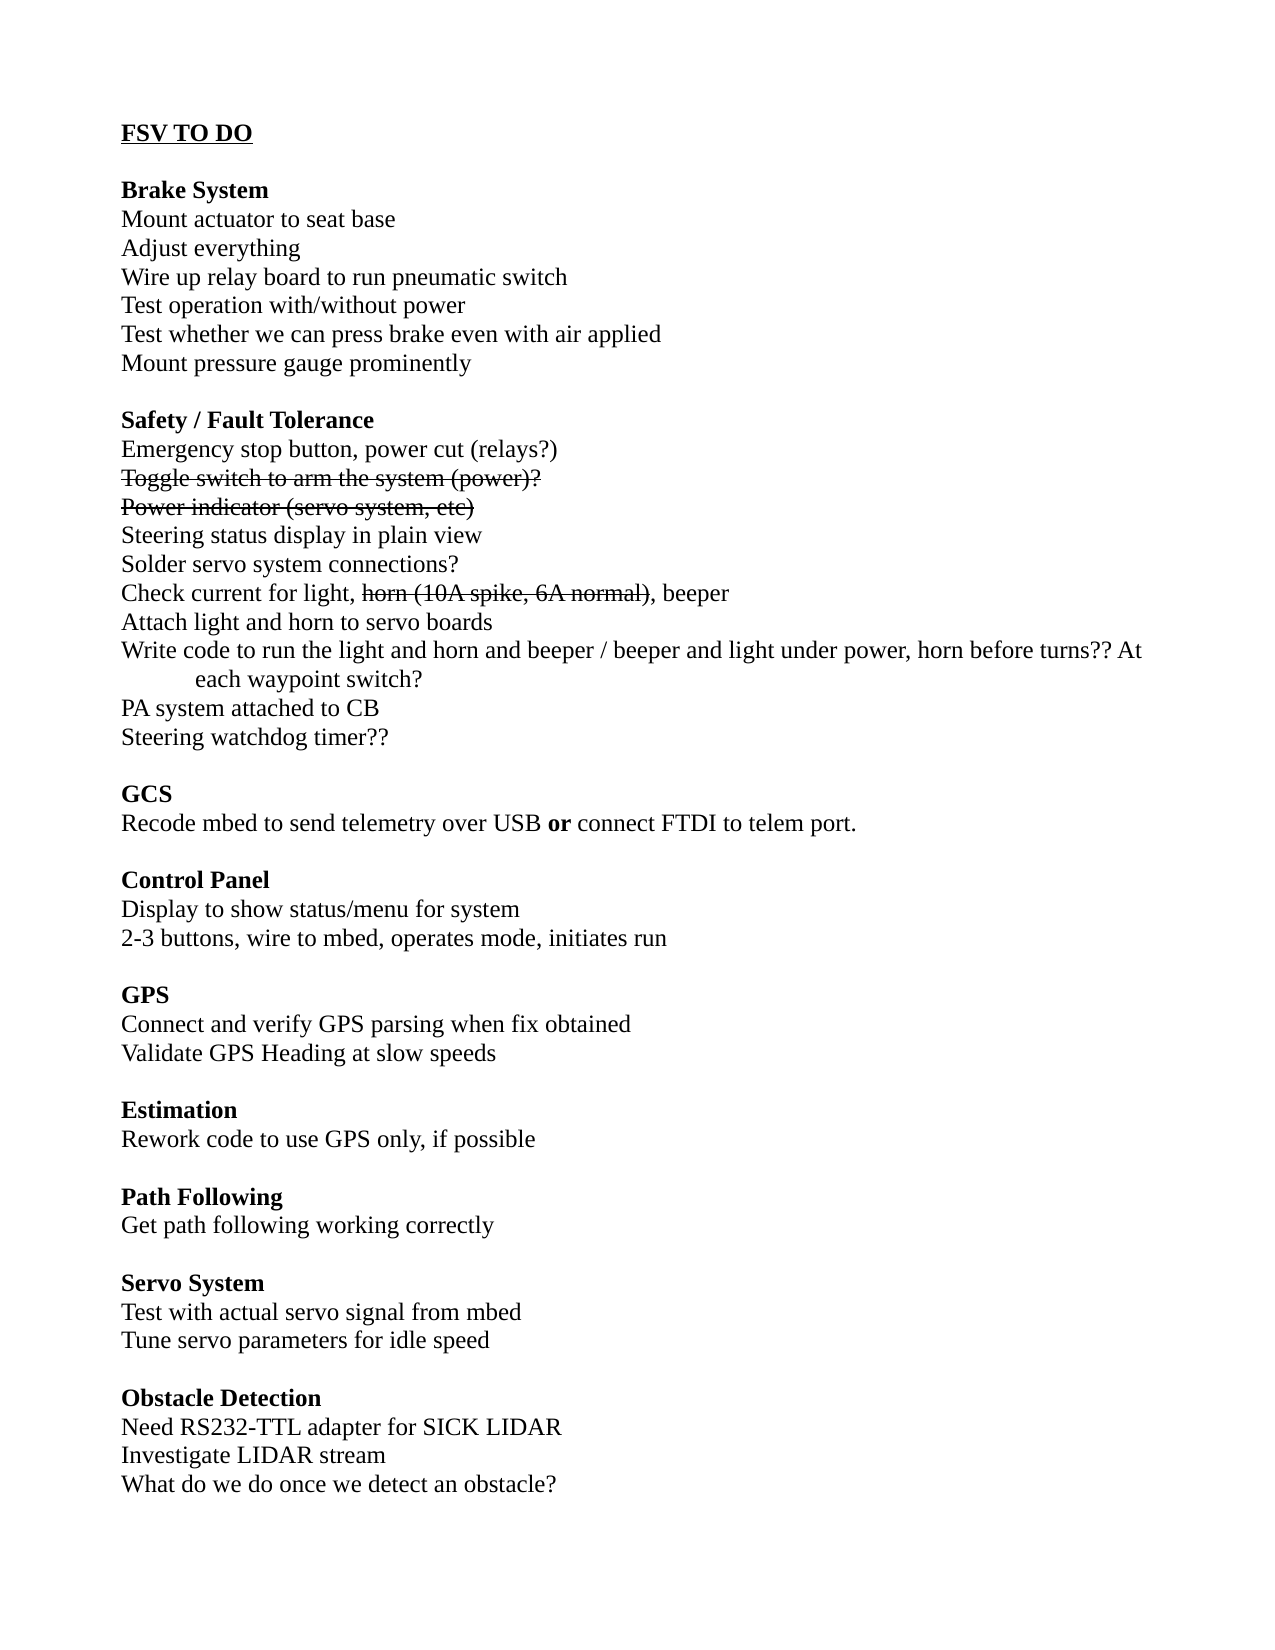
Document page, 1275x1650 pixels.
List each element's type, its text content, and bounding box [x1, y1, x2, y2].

text Power indicator (servo system, etc) [121, 492, 1157, 521]
text Need RS232-TTL adapter for SICK LIDAR [121, 1412, 1157, 1441]
text Estimation [121, 1096, 1157, 1124]
text Control Panel [121, 866, 1157, 894]
text Rework code to use GPS only, if possible [121, 1124, 1157, 1153]
text Test operation with/without power [121, 291, 1157, 319]
text Check current for light, horn (10A spike, 6A normal), beeper [121, 578, 1157, 607]
text Safety / Fault Tolerance [121, 406, 1157, 434]
text Brake System [121, 176, 1157, 204]
text Investigate LIDAR stream [121, 1441, 1157, 1469]
text What do we do once we detect an obstacle? [121, 1469, 1157, 1498]
text 2-3 buttons, wire to mbed, operates mode, initiates run [121, 923, 1157, 952]
text Adjust everything [121, 233, 1157, 262]
text Test whether we can press brake even with air applied [121, 319, 1157, 348]
text Solder servo system connections? [121, 549, 1157, 578]
text Servo System [121, 1268, 1157, 1297]
text Obstacle Detection [121, 1383, 1157, 1412]
text Connect and verify GPS parsing when fix obtained [121, 1009, 1157, 1038]
text PA system attached to CB [121, 693, 1157, 722]
text Steering status display in plain view [121, 521, 1157, 549]
text Attach light and horn to servo boards [121, 607, 1157, 636]
text Mount pressure gauge prominently [121, 348, 1157, 377]
text GCS [121, 779, 1157, 808]
text Steering watchdog timer?? [121, 722, 1157, 751]
text Validate GPS Heading at slow speeds [121, 1038, 1157, 1067]
text Display to show status/menu for system [121, 894, 1157, 923]
text Recode mbed to send telemetry over USB or connect FTDI to telem port. [121, 808, 1157, 837]
text GPS [121, 981, 1157, 1009]
text FSV TO DO [121, 118, 1157, 147]
text Emergency stop button, power cut (relays?) [121, 434, 1157, 463]
text Mount actuator to seat base [121, 204, 1157, 233]
text Tune servo parameters for idle speed [121, 1326, 1157, 1354]
text Test with actual servo signal from mbed [121, 1297, 1157, 1326]
text Get path following working correctly [121, 1211, 1157, 1239]
text Wire up relay board to run pneumatic switch [121, 262, 1157, 291]
text Write code to run the light and horn and beeper / beeper and light under power, horn before turns?? At each waypoint switch? [121, 636, 1157, 693]
text Path Following [121, 1182, 1157, 1211]
text Toggle switch to arm the system (power)? [121, 463, 1157, 492]
